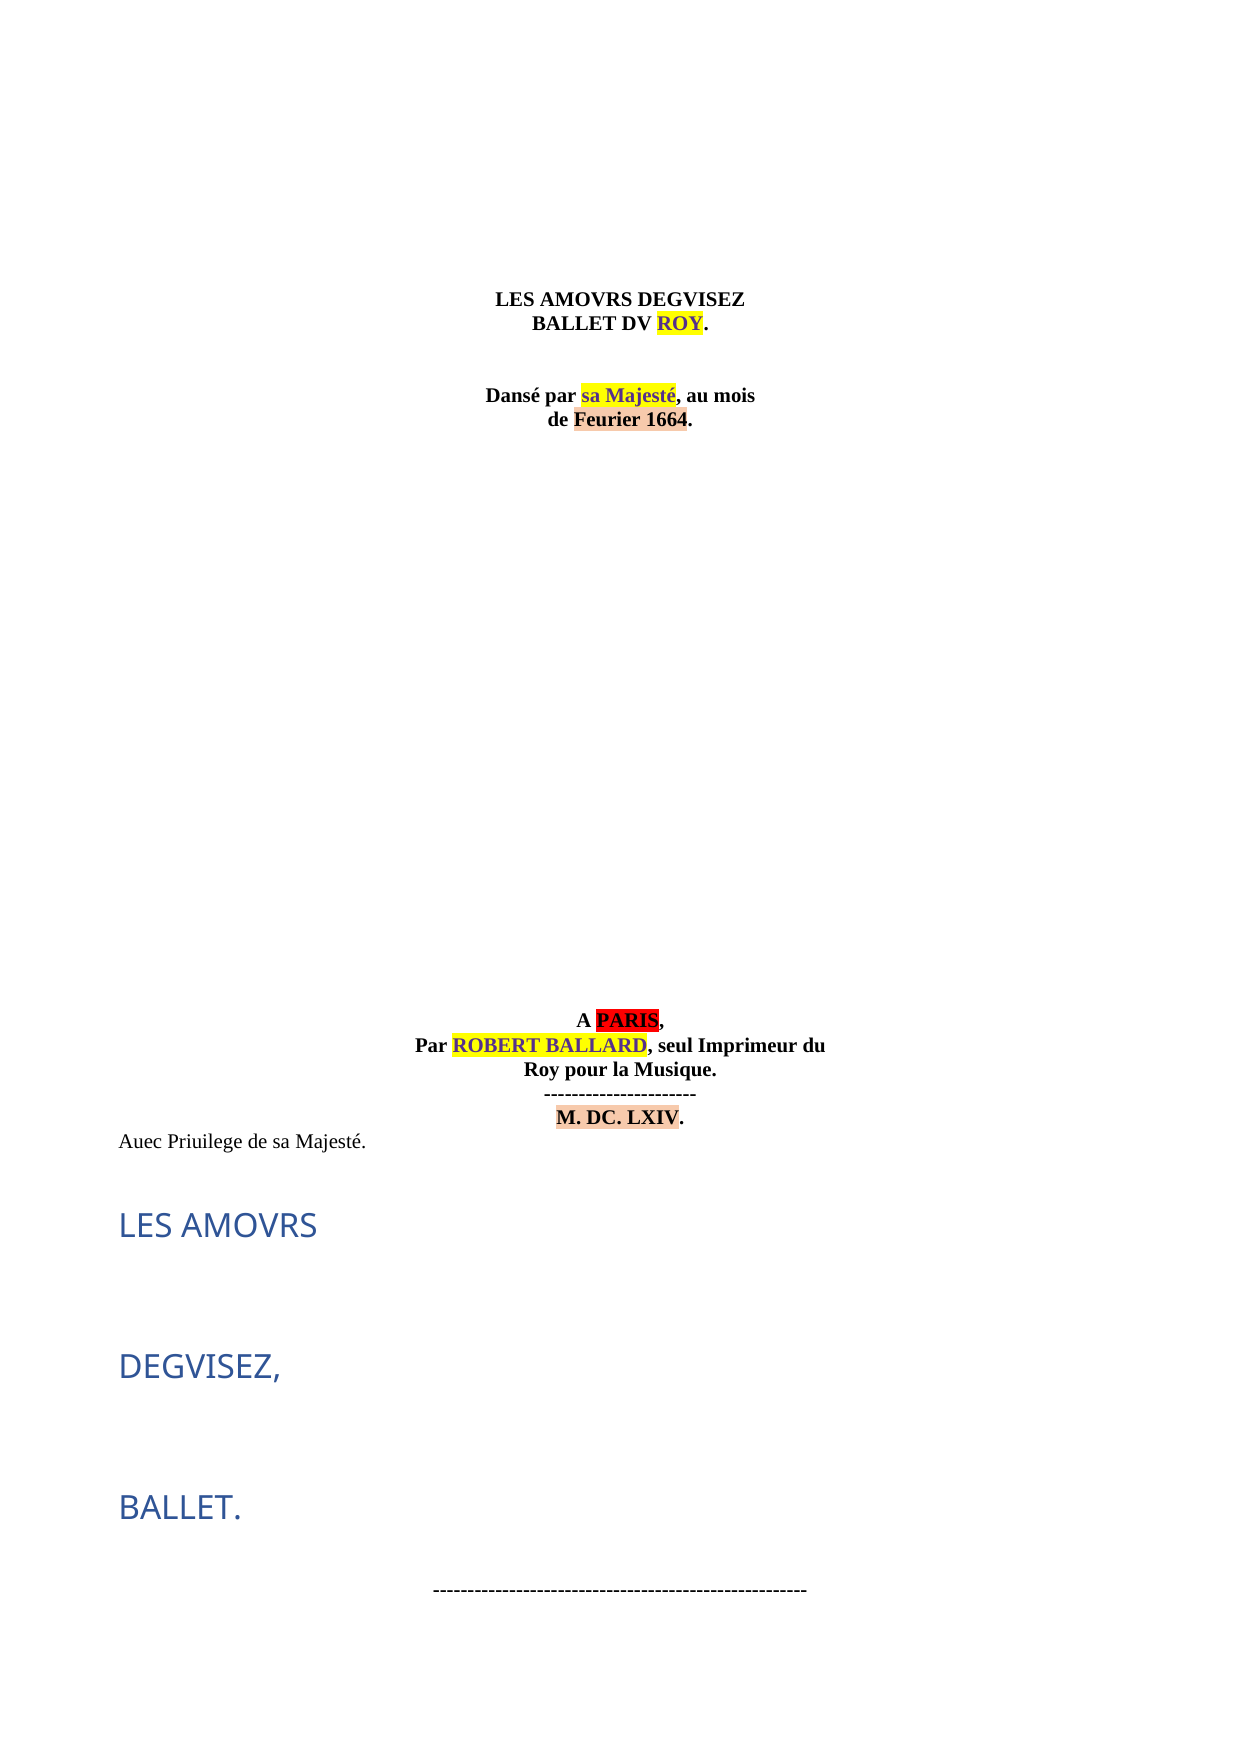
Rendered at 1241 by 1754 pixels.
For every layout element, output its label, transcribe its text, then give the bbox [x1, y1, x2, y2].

subtitle ------------------------------------------------------ [118, 1577, 1122, 1601]
subtitle Dansé par sa Majesté, au mois [676, 383, 1122, 407]
subtitle BALLET. [118, 1483, 1122, 1529]
subtitle LES AMOVRS DEGVISEZ [118, 287, 1122, 311]
subtitle de Feurier 1664. [118, 407, 574, 431]
subtitle de Feurier 1664. [687, 407, 1122, 431]
subtitle ---------------------- [118, 1081, 1122, 1105]
subtitle A PARIS, [118, 1008, 1122, 1032]
subtitle Par ROBERT BALLARD, seul Imprimeur du [118, 1032, 1122, 1057]
subtitle M. DC. LXIV. [118, 1105, 556, 1129]
subtitle BALLET DV ROY. [703, 311, 1122, 335]
subtitle M. DC. LXIV. [679, 1105, 1122, 1129]
subtitle DEGVISEZ, [118, 1343, 1122, 1388]
subtitle Dansé par sa Majesté, au mois [118, 383, 581, 407]
text Auec Priuilege de sa Majesté. [118, 1129, 1122, 1153]
subtitle LES AMOVRS [118, 1202, 1122, 1247]
subtitle BALLET DV ROY. [118, 311, 657, 335]
subtitle Roy pour la Musique. [118, 1057, 1122, 1081]
